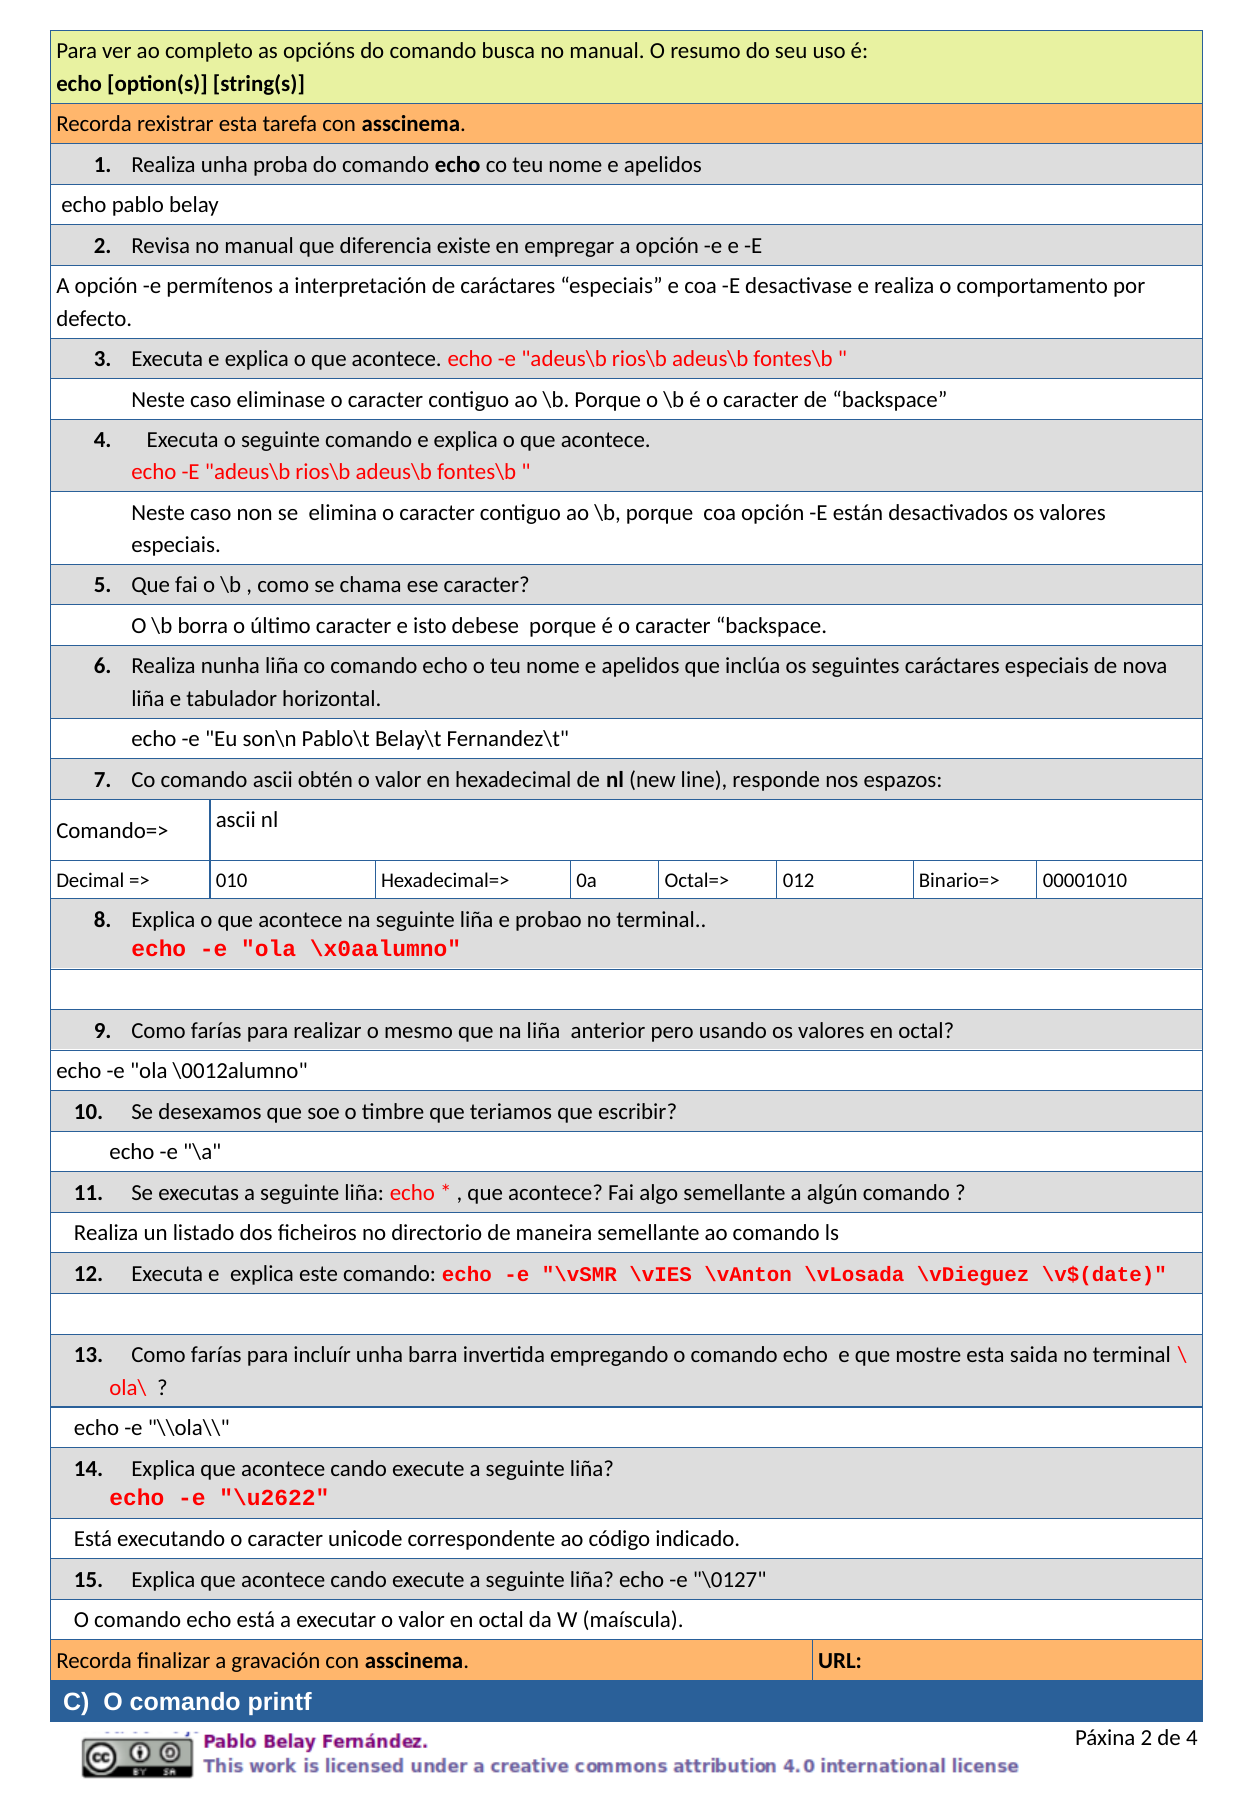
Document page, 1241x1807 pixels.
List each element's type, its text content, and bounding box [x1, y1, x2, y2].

table_cell Explica que acontece cando execute a seguinte liña? echo -e "\u2622" [51, 1448, 1202, 1518]
table_cell echo pablo belay [51, 185, 1202, 224]
table_cell URL: [813, 1640, 1202, 1680]
table_cell Neste caso eliminase o caracter contiguo ao \b. Porque o \b é o caracter de “backspace” [51, 379, 1202, 418]
table_cell Executa e explica este comando: echo -e "\vSMR \vIES \vAnton \vLosada \vDieguez \v$(date)" [51, 1253, 1202, 1293]
table_cell Explica que acontece cando execute a seguinte liña? echo -e "\0127" [51, 1559, 1202, 1599]
table_cell Executa o seguinte comando e explica o que acontece. echo -E "adeus\b rios\b adeus\b fontes\b " [51, 420, 1202, 491]
table_cell Revisa no manual que diferencia existe en empregar a opción -e e -E [51, 225, 1202, 265]
table_cell Como farías para realizar o mesmo que na liña anterior pero usando os valores en octal? [51, 1010, 1202, 1049]
picture [65, 1722, 1035, 1787]
table_cell Que fai o \b , como se chama ese caracter? [51, 565, 1202, 604]
table_cell Recorda finalizar a gravación con asscinema. [51, 1640, 812, 1680]
table_cell 0a [571, 861, 658, 898]
table_cell Executa e explica o que acontece. echo -e "adeus\b rios\b adeus\b fontes\b " [51, 339, 1202, 378]
table_cell Recorda rexistrar esta tarefa con asscinema. [51, 104, 1202, 143]
table_cell Decimal => [51, 861, 209, 898]
table_cell Está executando o caracter unicode correspondente ao código indicado. [51, 1519, 1202, 1558]
table_cell 010 [211, 861, 375, 898]
table_cell echo -e "\\ola\\" [51, 1408, 1202, 1447]
table_cell echo -e "\a" [51, 1132, 1202, 1171]
table_cell Octal=> [659, 861, 776, 898]
table_cell 012 [777, 861, 913, 898]
table_cell O \b borra o último caracter e isto debese porque é o caracter “backspace. [51, 605, 1202, 645]
table_cell ascii nl [211, 800, 1202, 860]
table_cell Como farías para incluír unha barra invertida empregando o comando echo e que mostre esta saida no terminal \ola\ ? [51, 1335, 1202, 1406]
table_cell Para ver ao completo as opcións do comando busca no manual. O resumo do seu uso é: echo [option(s)] [string(s)] [51, 31, 1202, 103]
table_cell Hexadecimal=> [376, 861, 570, 898]
table_cell Se desexamos que soe o timbre que teriamos que escribir? [51, 1091, 1202, 1131]
table_cell echo -e "ola \0012alumno" [51, 1051, 1202, 1090]
table_cell Co comando ascii obtén o valor en hexadecimal de nl (new line), responde nos espazos: [51, 759, 1202, 799]
table_cell C) O comando printf [51, 1681, 1202, 1721]
table_cell Se executas a seguinte liña: echo * , que acontece? Fai algo semellante a algún comando ? [51, 1172, 1202, 1212]
table_cell Neste caso non se elimina o caracter contiguo ao \b, porque coa opción -E están desactivados os valores especiais. [51, 492, 1202, 564]
table_cell Explica o que acontece na seguinte liña e probao no terminal.. echo -e "ola \x0aalumno" [51, 899, 1202, 968]
table_cell 00001010 [1037, 861, 1202, 898]
table_cell Comando=> [51, 800, 209, 860]
table_cell Realiza un listado dos ficheiros no directorio de maneira semellante ao comando ls [51, 1213, 1202, 1252]
table_cell Binario=> [914, 861, 1036, 898]
table_cell Realiza nunha liña co comando echo o teu nome e apelidos que inclúa os seguintes caráctares especiais de nova liña e tabulador horizontal. [51, 646, 1202, 718]
table_cell Realiza unha proba do comando echo co teu nome e apelidos [51, 144, 1202, 184]
table_cell A opción -e permítenos a interpretación de caráctares “especiais” e coa -E desactivase e realiza o comportamento por defecto. [51, 266, 1202, 337]
table_cell [51, 1294, 1202, 1334]
table_cell O comando echo está a executar o valor en octal da W (maíscula). [51, 1600, 1202, 1639]
table_cell echo -e "Eu son\n Pablo\t Belay\t Fernandez\t" [51, 719, 1202, 758]
table_cell [51, 970, 1202, 1009]
